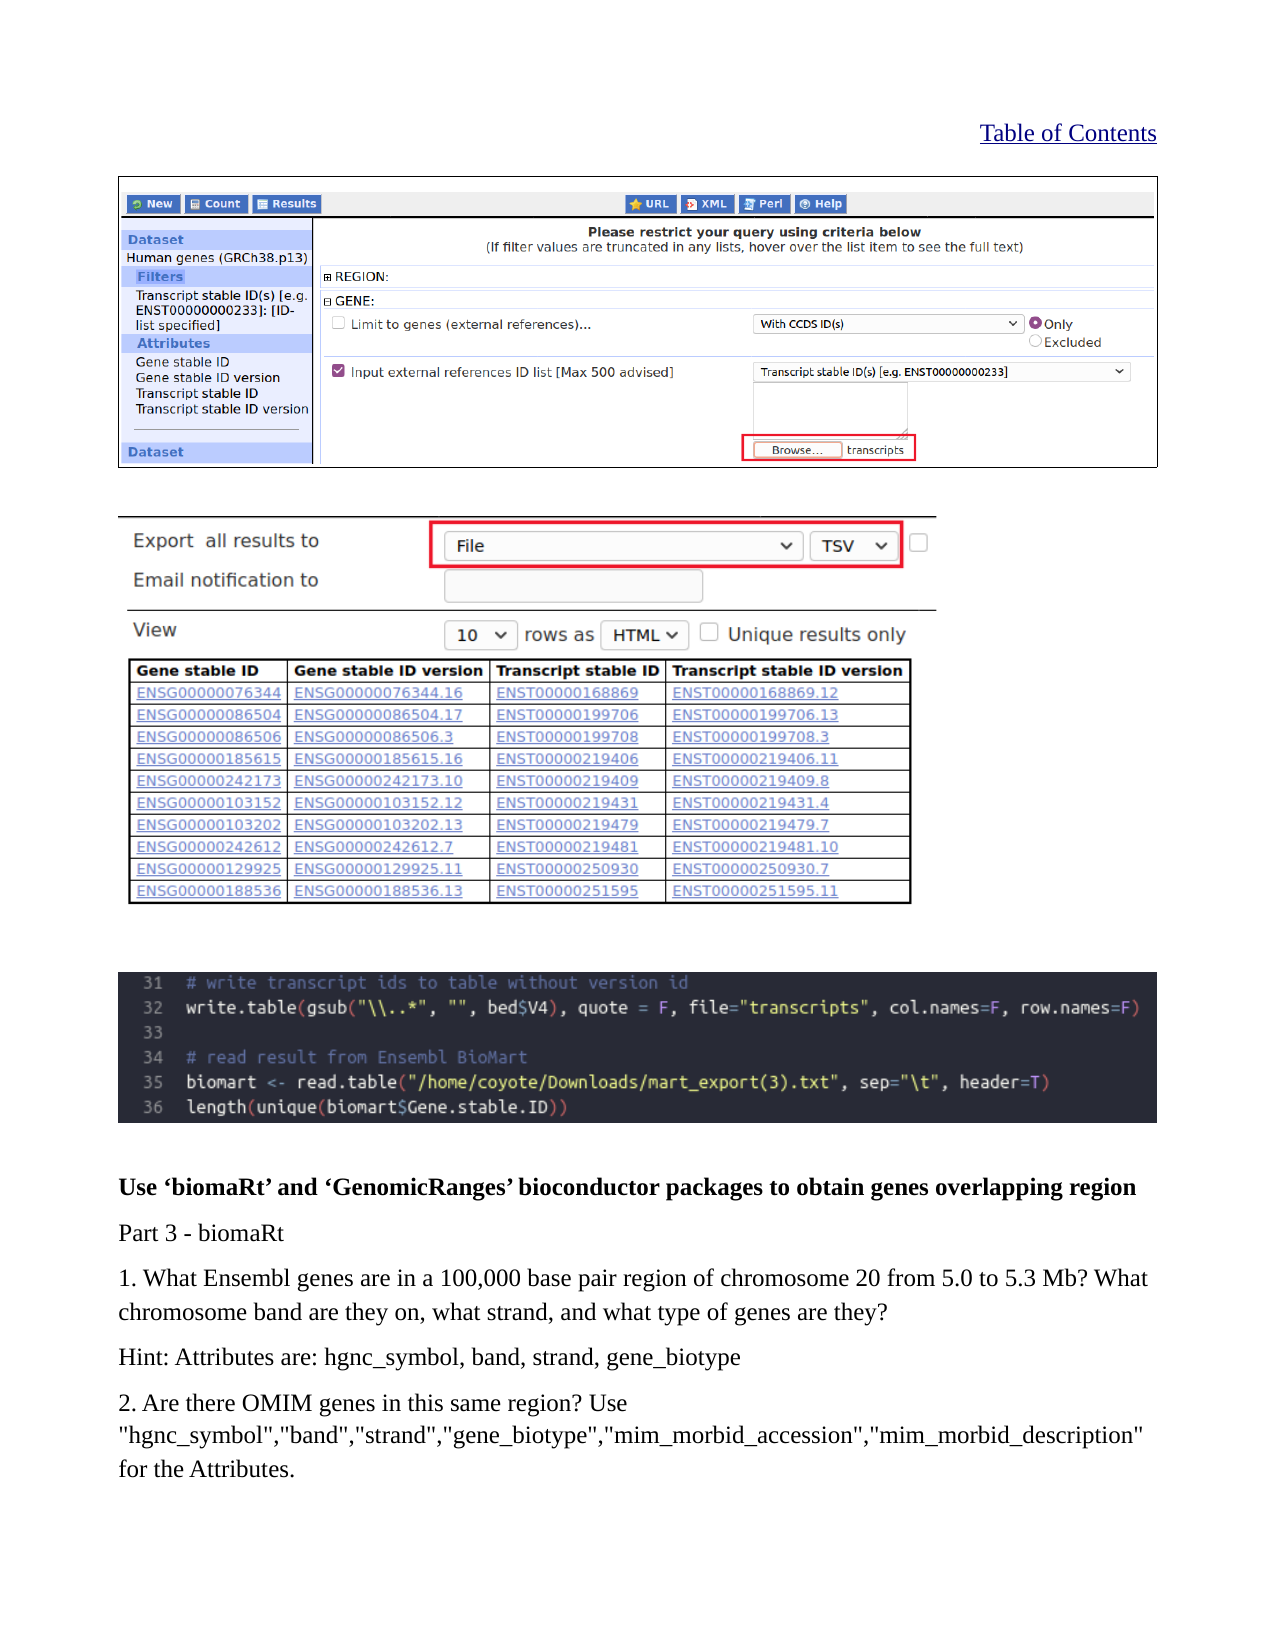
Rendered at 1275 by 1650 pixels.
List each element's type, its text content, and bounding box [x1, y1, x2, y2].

picture [121, 179, 1154, 464]
text Hint: Attributes are: hgnc_symbol, band, strand, gene_biotype [118, 1342, 1157, 1371]
picture [118, 972, 1157, 1123]
text 2. Are there OMIM genes in this same region? Use "hgnc_symbol","band","strand","gene_biotype","mim_morbid_accession","mim_morbid_description" for the Attributes. [118, 1388, 1157, 1482]
text Part 3 - biomaRt [118, 1218, 1157, 1247]
text Use ‘biomaRt’ and ‘GenomicRanges’ bioconductor packages to obtain genes overlapping region [118, 1172, 1157, 1201]
text 1. What Ensembl genes are in a 100,000 base pair region of chromosome 20 from 5.0 to 5.3 Mb? What chromosome band are they on, what strand, and what type of genes are they? [118, 1263, 1157, 1325]
picture [118, 516, 937, 947]
